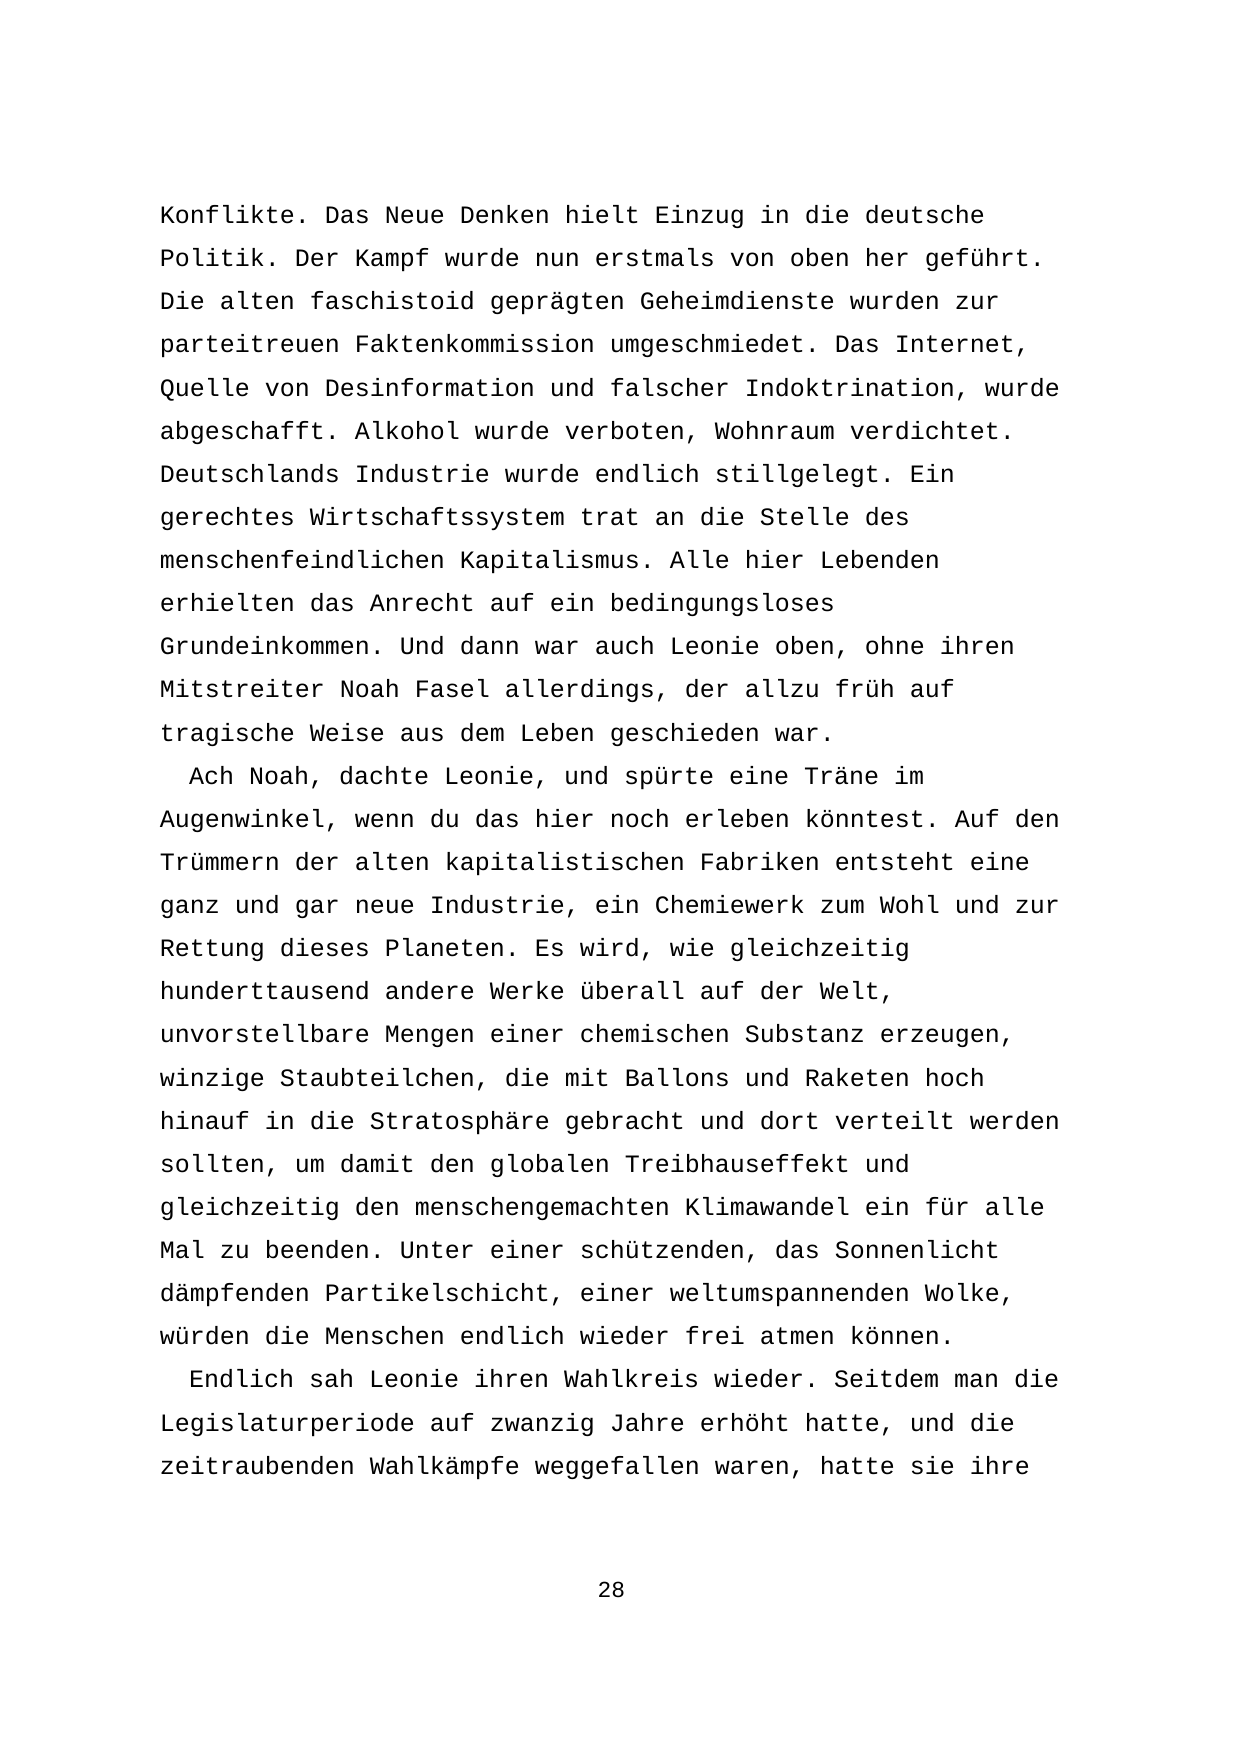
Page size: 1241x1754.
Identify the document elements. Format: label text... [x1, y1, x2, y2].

text Endlich sah Leonie ihren Wahlkreis wieder. Seitdem man die Legislaturperiode auf zwanzig Jahre erhöht hatte, und die zeitraubenden Wahlkämpfe weggefallen waren, hatte sie ihre [159, 1353, 1063, 1483]
text Ach Noah, dachte Leonie, und spürte eine Träne im Augenwinkel, wenn du das hier noch erleben könntest. Auf den Trümmern der alten kapitalistischen Fabriken entsteht eine ganz und gar neue Industrie, ein Chemiewerk zum Wohl und zur Rettung dieses Planeten. Es wird, wie gleichzeitig hunderttausend andere Werke überall auf der Welt, unvorstellbare Mengen einer chemischen Substanz erzeugen, winzige Staubteilchen, die mit Ballons und Raketen hoch hinauf in die Stratosphäre gebracht und dort verteilt werden sollten, um damit den globalen Treibhauseffekt und gleichzeitig den menschengemachten Klimawandel ein für alle Mal zu beenden. Unter einer schützenden, das Sonnenlicht dämpfenden Partikelschicht, einer weltumspannenden Wolke, würden die Menschen endlich wieder frei atmen können. [159, 749, 1063, 1353]
text Konflikte. Das Neue Denken hielt Einzug in die deutsche Politik. Der Kampf wurde nun erstmals von oben her geführt. Die alten faschistoid geprägten Geheimdienste wurden zur parteitreuen Faktenkommission umgeschmiedet. Das Internet, Quelle von Desinformation und falscher Indoktrination, wurde abgeschafft. Alkohol wurde verboten, Wohnraum verdichtet. Deutschlands Industrie wurde endlich stillgelegt. Ein gerechtes Wirtschaftssystem trat an die Stelle des menschenfeindlichen Kapitalismus. Alle hier Lebenden erhielten das Anrecht auf ein bedingungsloses Grundeinkommen. Und dann war auch Leonie oben, ohne ihren Mitstreiter Noah Fasel allerdings, der allzu früh auf tragische Weise aus dem Leben geschieden war. [159, 189, 1063, 749]
